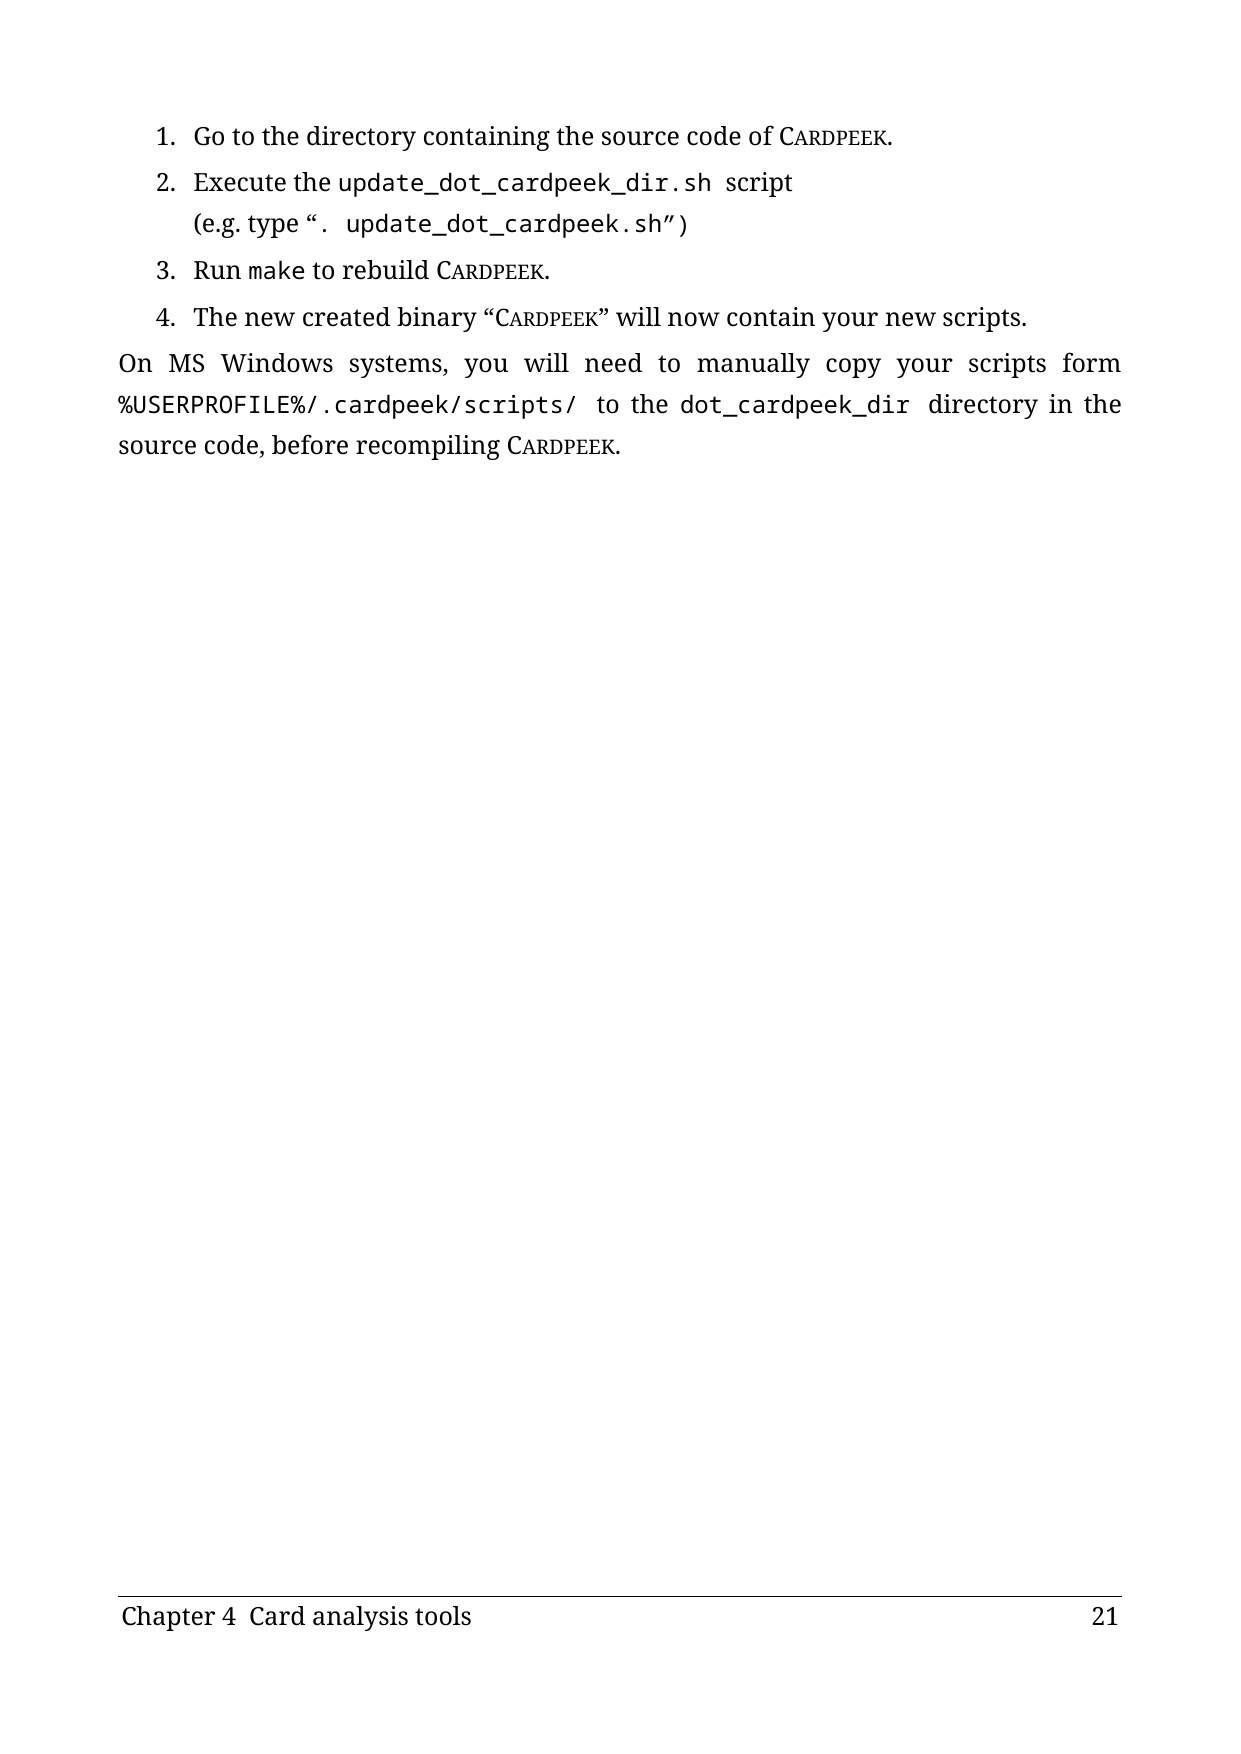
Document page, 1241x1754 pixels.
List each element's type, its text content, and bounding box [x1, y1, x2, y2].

list Go to the directory containing the source code of Cardpeek. [156, 118, 1122, 152]
list The new created binary “Cardpeek” will now contain your new scripts. [156, 299, 1122, 333]
list Run make to rebuild Cardpeek. [156, 252, 1122, 287]
text On MS Windows systems, you will need to manually copy your scripts form %USERPROFILE%/.cardpeek/scripts/ to the dot_cardpeek_dir directory in the source code, before recompiling Cardpeek. [118, 346, 1122, 462]
list Execute the update_dot_cardpeek_dir.sh script (e.g. type “. update_dot_cardpeek.sh”) [156, 165, 1122, 240]
